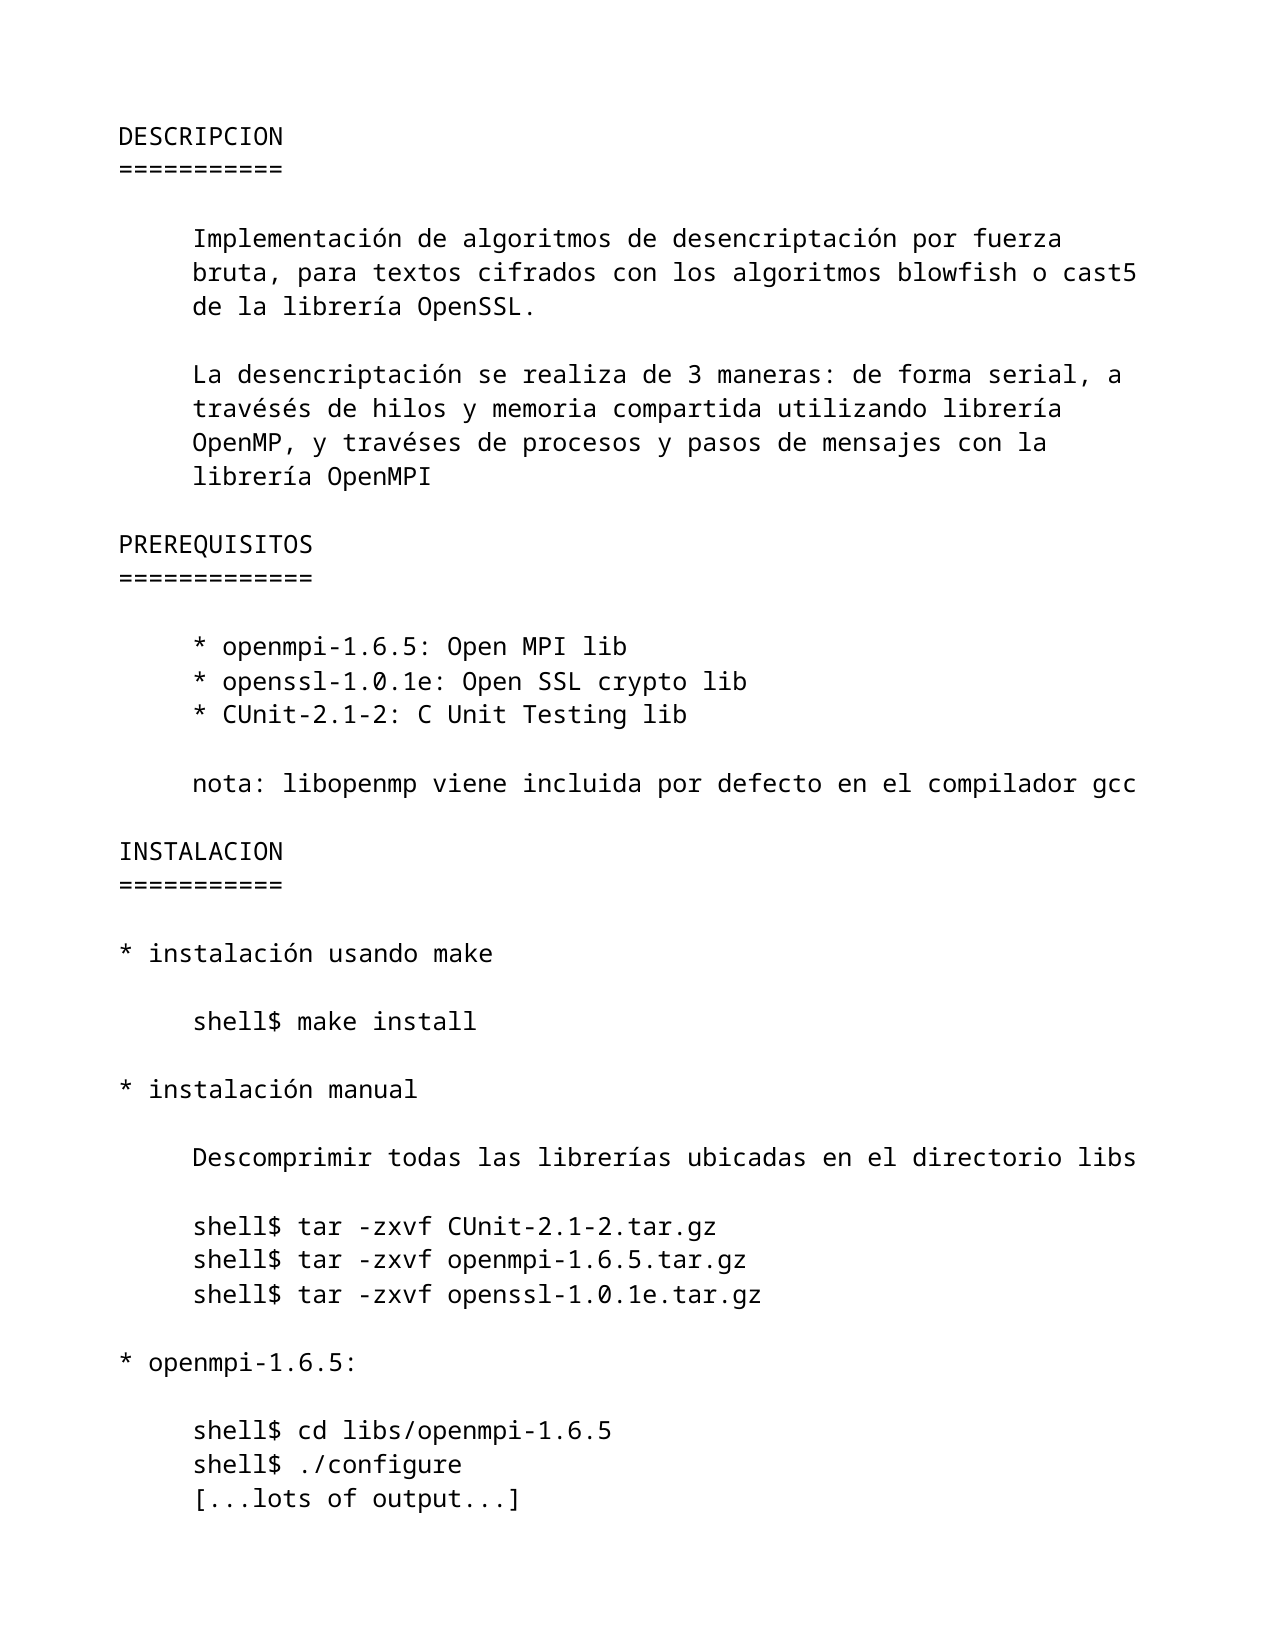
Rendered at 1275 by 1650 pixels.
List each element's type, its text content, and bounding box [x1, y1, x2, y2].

text * instalación usando make [118, 936, 1157, 970]
text shell$ cd libs/openmpi-1.6.5 [118, 1412, 1157, 1447]
text nota: libopenmp viene incluida por defecto en el compilador gcc [118, 765, 1157, 799]
text INSTALACION [118, 833, 1157, 867]
text * openmpi-1.6.5: Open MPI lib [118, 629, 1157, 663]
text shell$ make install [118, 1004, 1157, 1038]
text =========== [118, 867, 1157, 902]
text [...lots of output...] [118, 1481, 1157, 1515]
text ============= [118, 561, 1157, 595]
text * openmpi-1.6.5: [118, 1344, 1157, 1378]
text * openssl-1.0.1e: Open SSL crypto lib [118, 663, 1157, 697]
text DESCRIPCION [118, 118, 1157, 152]
text shell$ ./configure [118, 1447, 1157, 1481]
text shell$ tar -zxvf CUnit-2.1-2.tar.gz [118, 1208, 1157, 1242]
text * instalación manual [118, 1072, 1157, 1106]
text shell$ tar -zxvf openssl-1.0.1e.tar.gz [118, 1276, 1157, 1310]
text Descomprimir todas las librerías ubicadas en el directorio libs [118, 1140, 1157, 1174]
text * CUnit-2.1-2: C Unit Testing lib [118, 697, 1157, 731]
text =========== [118, 152, 1157, 186]
text La desencriptación se realiza de 3 maneras: de forma serial, a travésés de hilos y memoria compartida utilizando librería OpenMP, y travéses de procesos y pasos de mensajes con la librería OpenMPI [118, 357, 1157, 493]
text shell$ tar -zxvf openmpi-1.6.5.tar.gz [118, 1242, 1157, 1276]
text PREREQUISITOS [118, 527, 1157, 561]
text Implementación de algoritmos de desencriptación por fuerza bruta, para textos cifrados con los algoritmos blowfish o cast5 de la librería OpenSSL. [118, 220, 1157, 322]
